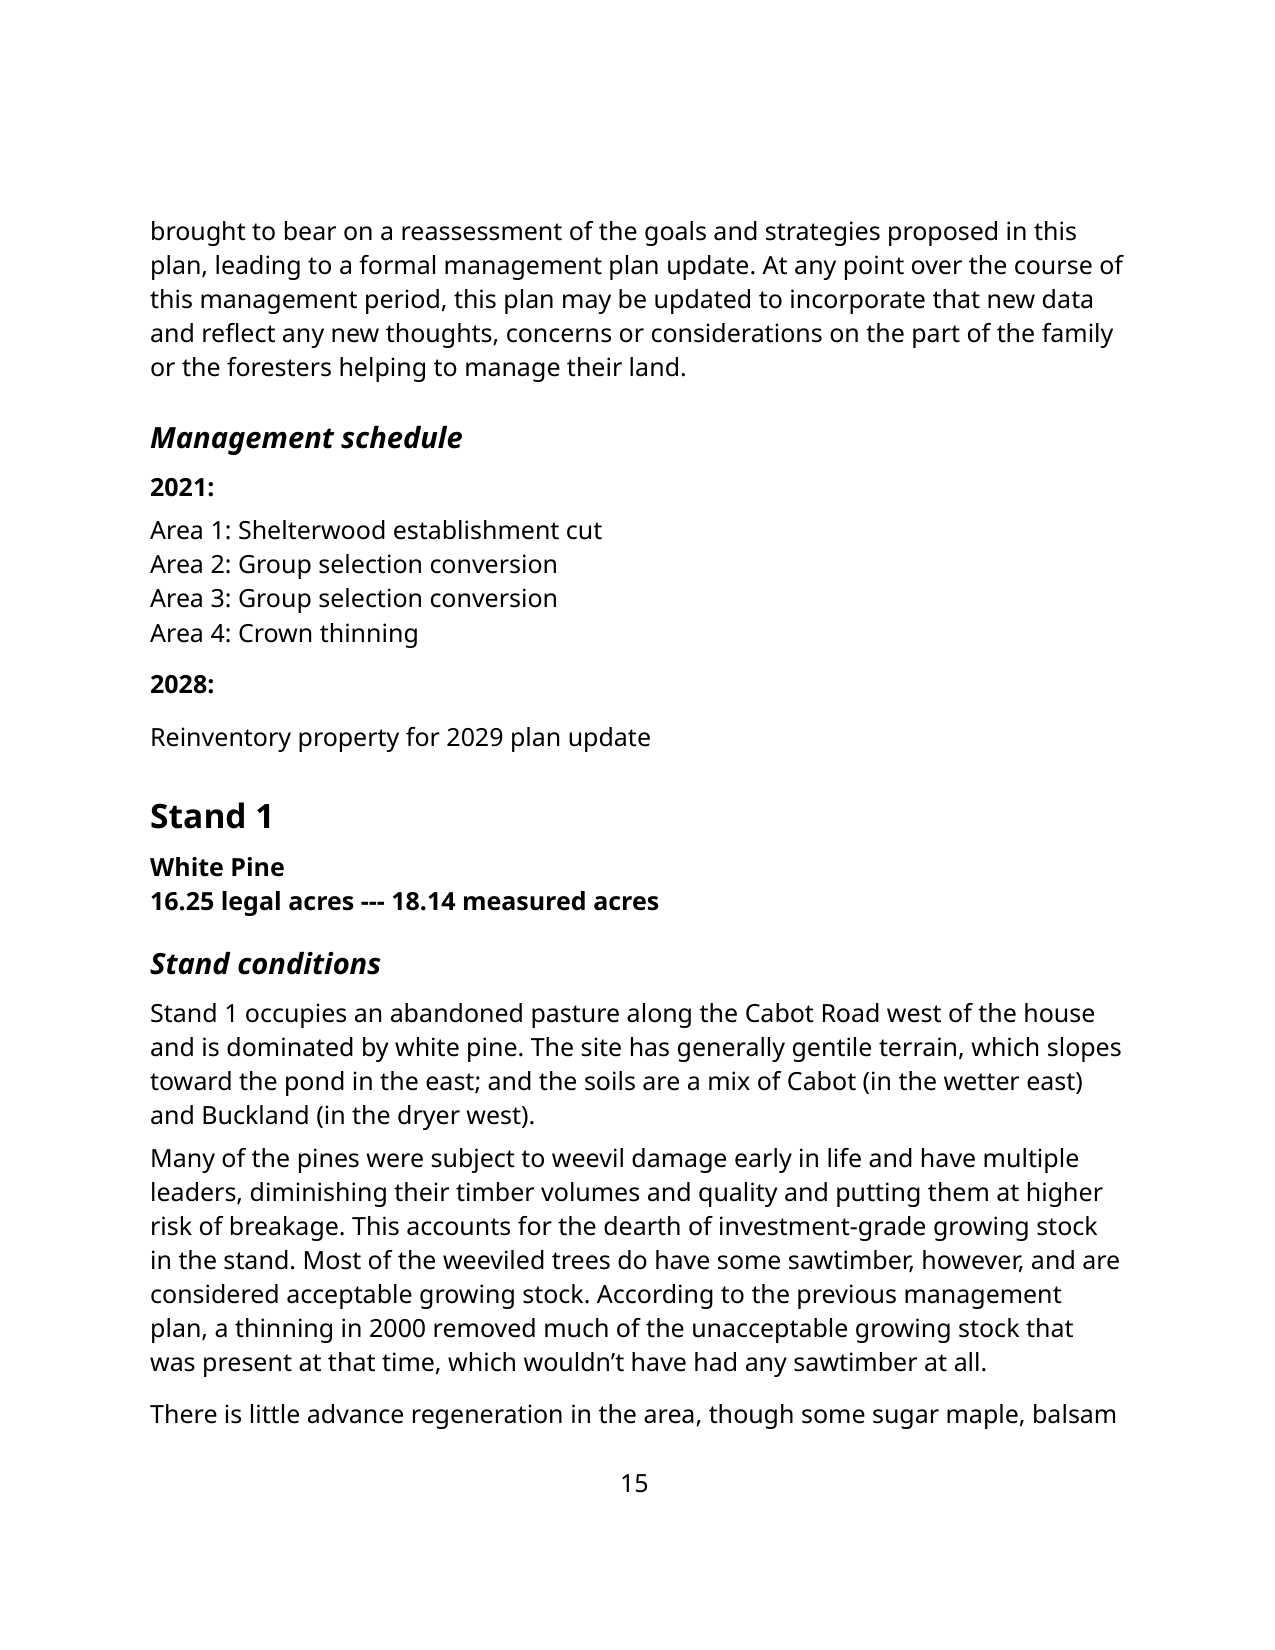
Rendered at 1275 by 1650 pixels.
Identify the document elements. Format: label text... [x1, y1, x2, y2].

text 2028: [150, 667, 1125, 701]
text 2021: [150, 470, 1125, 504]
subtitle Stand 1 [150, 792, 1125, 838]
text brought to bear on a reassessment of the goals and strategies proposed in this plan, leading to a formal management plan update. At any point over the course of this management period, this plan may be updated to incorporate that new data and reflect any new thoughts, concerns or considerations on the part of the family or the foresters helping to manage their land. [150, 213, 1125, 384]
subtitle Management schedule [150, 418, 1125, 457]
subtitle Stand conditions [150, 943, 1125, 983]
text Stand 1 occupies an abandoned pasture along the Cabot Road west of the house and is dominated by white pine. The site has generally gentile terrain, which slopes toward the pond in the east; and the soils are a mix of Cabot (in the wetter east) and Buckland (in the dryer west). [150, 995, 1125, 1131]
text White Pine 16.25 legal acres --- 18.14 measured acres [150, 850, 1125, 918]
text Many of the pines were subject to weevil damage early in life and have multiple leaders, diminishing their timber volumes and quality and putting them at higher risk of breakage. This accounts for the dearth of investment-grade growing stock in the stand. Most of the weeviled trees do have some sawtimber, however, and are considered acceptable growing stock. According to the previous management plan, a thinning in 2000 removed much of the unacceptable growing stock that was present at that time, which wouldn’t have had any sawtimber at all. [150, 1140, 1125, 1379]
text There is little advance regeneration in the area, though some sugar maple, balsam [150, 1397, 1125, 1431]
text Area 1: Shelterwood establishment cut Area 2: Group selection conversion Area 3: Group selection conversion Area 4: Crown thinning [150, 513, 1125, 649]
text Reinventory property for 2029 plan update [150, 719, 1125, 753]
